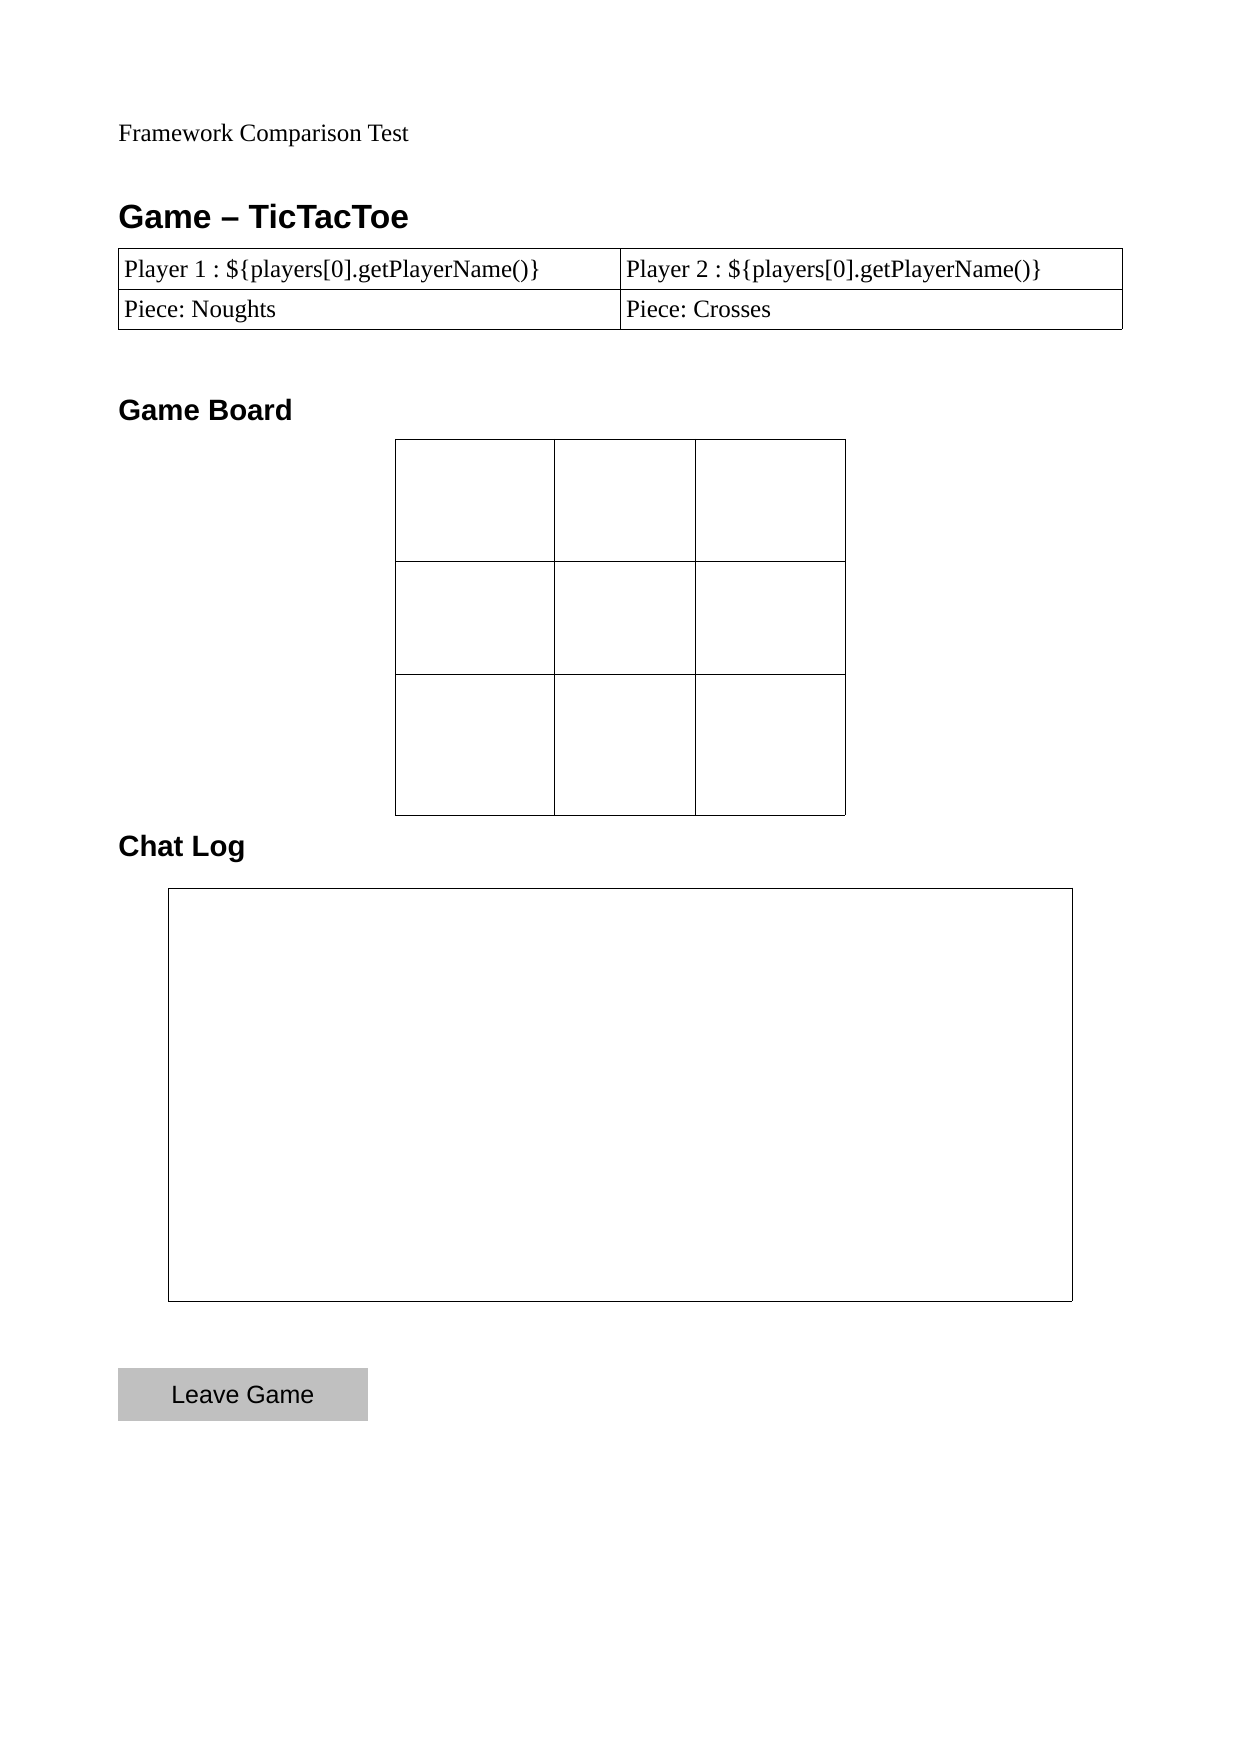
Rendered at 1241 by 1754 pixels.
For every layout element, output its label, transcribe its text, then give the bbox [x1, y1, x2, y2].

table_header [696, 440, 845, 561]
table_cell Piece: Noughts [119, 290, 620, 329]
table_cell [696, 562, 845, 674]
table_header [555, 440, 695, 561]
table_header [396, 440, 554, 561]
subtitle Chat Log [118, 829, 1122, 863]
table_header Player 1 : ${players[0].getPlayerName()} [119, 249, 620, 289]
table_cell [555, 675, 695, 814]
table_cell [696, 675, 845, 814]
table_cell [396, 562, 554, 674]
table_header Player 2 : ${players[0].getPlayerName()} [621, 249, 1122, 289]
table_cell [555, 562, 695, 674]
table_cell Piece: Crosses [621, 290, 1122, 329]
subtitle Game Board [118, 393, 1122, 426]
subtitle Game – TicTacToe [118, 197, 1122, 236]
table_cell [396, 675, 554, 814]
